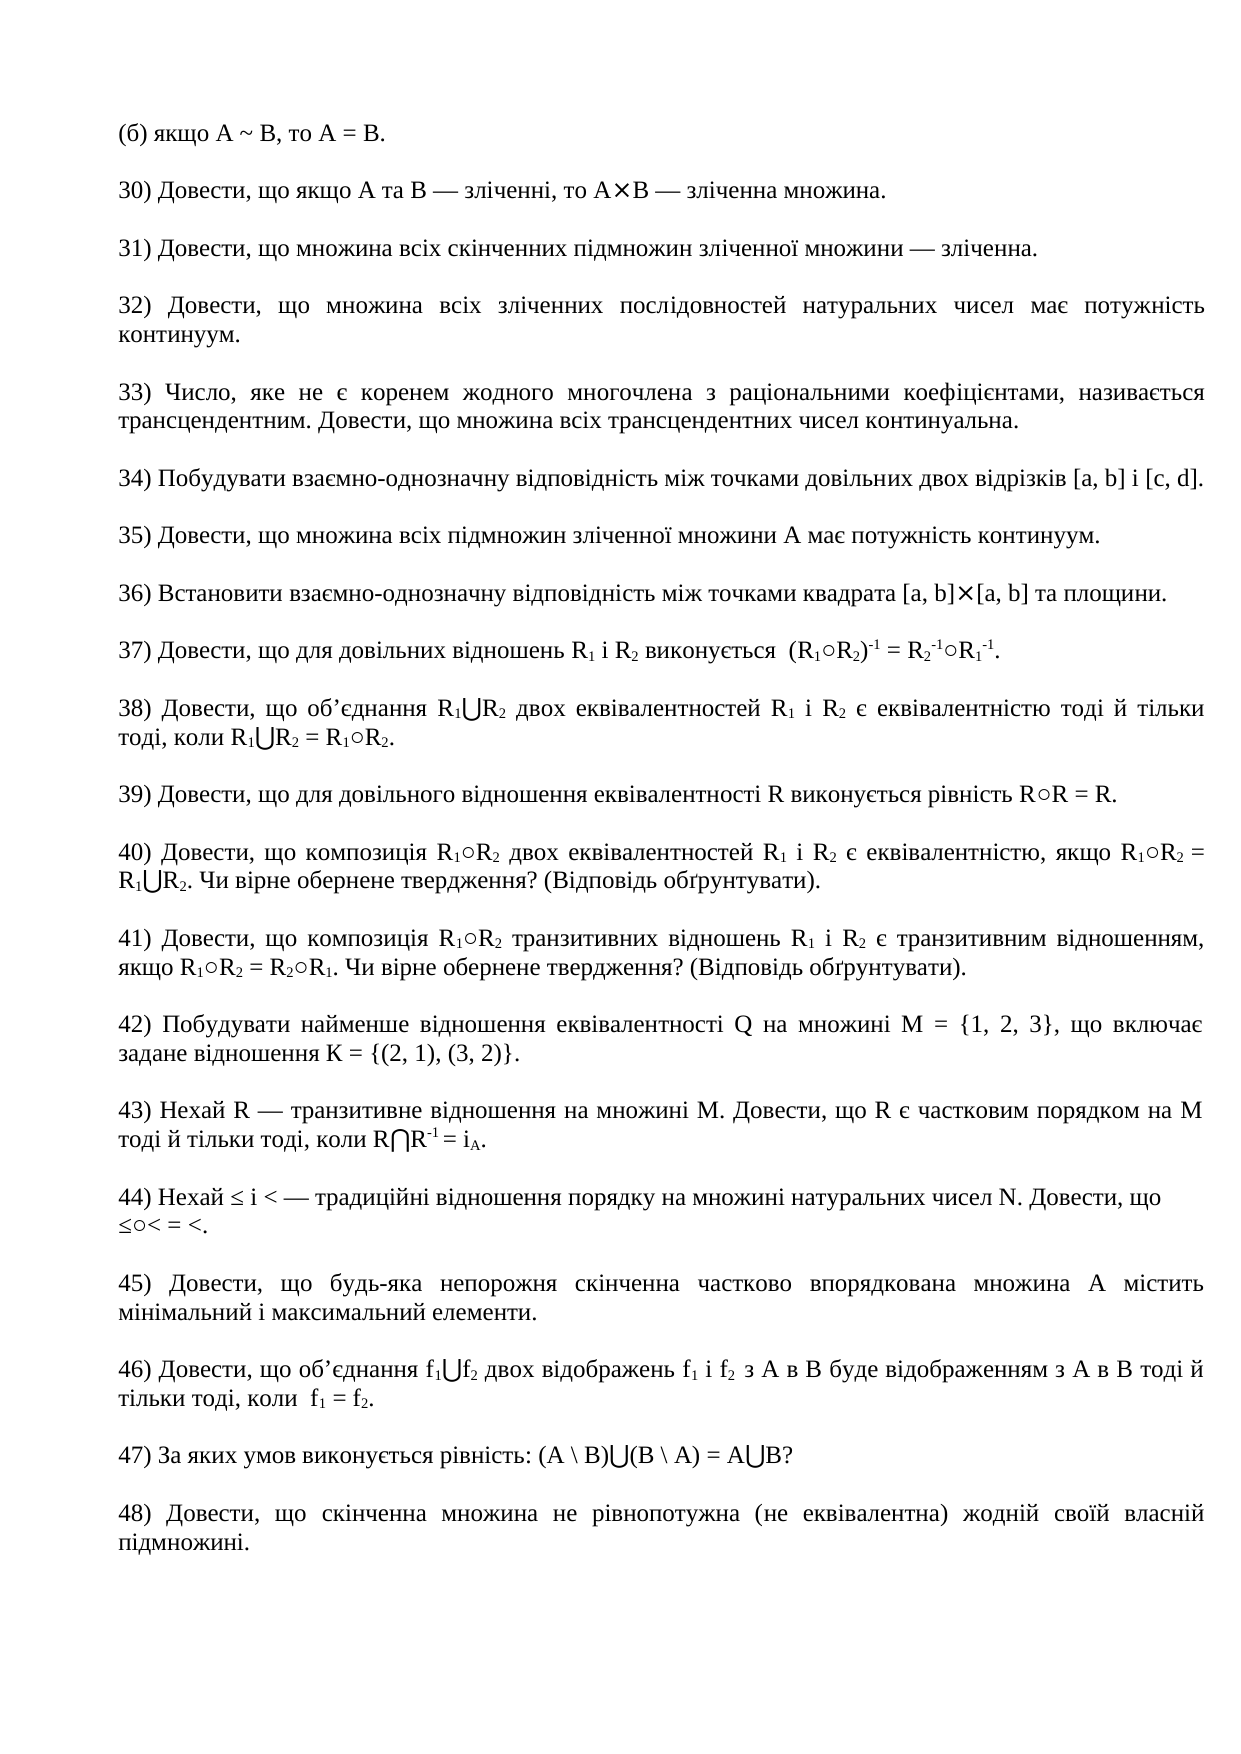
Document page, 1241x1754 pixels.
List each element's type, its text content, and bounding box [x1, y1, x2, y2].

text 36) Встановити взаємно-однозначну відповідність між точками квадрата [а, b]⨯[а, b] та площини. [118, 578, 1205, 607]
text 47) За яких умов виконується рівність: (А \ В)⋃(В \ А) = А⋃В? [118, 1441, 1205, 1469]
text 43) Нехай R — транзитивне відношення на множині М. Довести, що R є частковим порядком на М тоді й тільки тоді, коли R⋂R-1 = iA. [118, 1096, 1205, 1153]
text 41) Довести, що композиція R1○R2 транзитивних відношень R1 і R2 є транзитивним відношенням, якщо R1○R2 = R2○R1. Чи вірне обернене твердження? (Відповідь обґрунтувати). [118, 923, 1205, 981]
text 37) Довести, що для довільних відношень R1 і R2 виконується (R1○R2)-1 = R2-1○R1-1. [118, 636, 1205, 664]
text 46) Довести, що об’єднання f1⋃f2 двох відображень f1 і f2 з А в В буде відображенням з А в В тоді й тільки тоді, коли f1 = f2. [118, 1354, 1205, 1412]
text 35) Довести, що множина всіх підмножин зліченної множини А має потужність континуум. [118, 521, 1205, 549]
text 32) Довести, що множина всіх зліченних послідовностей натуральних чисел має потужність континуум. [118, 291, 1205, 348]
text (б) якщо А ~ В, то А = В. [118, 118, 1205, 147]
text 38) Довести, що об’єднання R1⋃R2 двох еквівалентностей R1 і R2 є еквівалентністю тоді й тільки тоді, коли R1⋃R2 = R1○R2. [118, 693, 1205, 751]
text 30) Довести, що якщо A та B — зліченні, то A⨯B — зліченна множина. [118, 176, 1205, 204]
text 44) Нехай ≤ i < — традиційні відношення порядку на множині натуральних чисел N. Довести, що [118, 1182, 1205, 1211]
text 40) Довести, що композиція R1○R2 двох еквівалентностей R1 і R2 є еквівалентністю, якщо R1○R2 = R1⋃R2. Чи вірне обернене твердження? (Відповідь обґрунтувати). [118, 837, 1205, 894]
text 31) Довести, що множина всіх скінченних підмножин зліченної множини — зліченна. [118, 233, 1205, 262]
text ≤○< = <. [118, 1211, 1205, 1239]
text 39) Довести, що для довільного відношення еквівалентності R виконується рівність R○R = R. [118, 779, 1205, 808]
text 33) Число, яке не є коренем жодного многочлена з раціональними коефіцієнтами, називається трансцендентним. Довести, що множина всіх трансцендентних чисел континуальна. [118, 377, 1205, 434]
text 45) Довести, що будь-яка непорожня скінченна частково впорядкована множина А містить мінімальний і максимальний елементи. [118, 1268, 1205, 1326]
text 42) Побудувати найменше відношення еквівалентності Q на множині М = {1, 2, 3}, що включає задане відношення К = {(2, 1), (3, 2)}. [118, 1009, 1205, 1067]
text 48) Довести, що скінченна множина не рівнопотужна (не еквівалентна) жодній своїй власній підмножині. [118, 1498, 1205, 1556]
text 34) Побудувати взаємно-однозначну відповідність між точками довільних двох відрізків [а, b] i [c, d]. [118, 463, 1205, 492]
